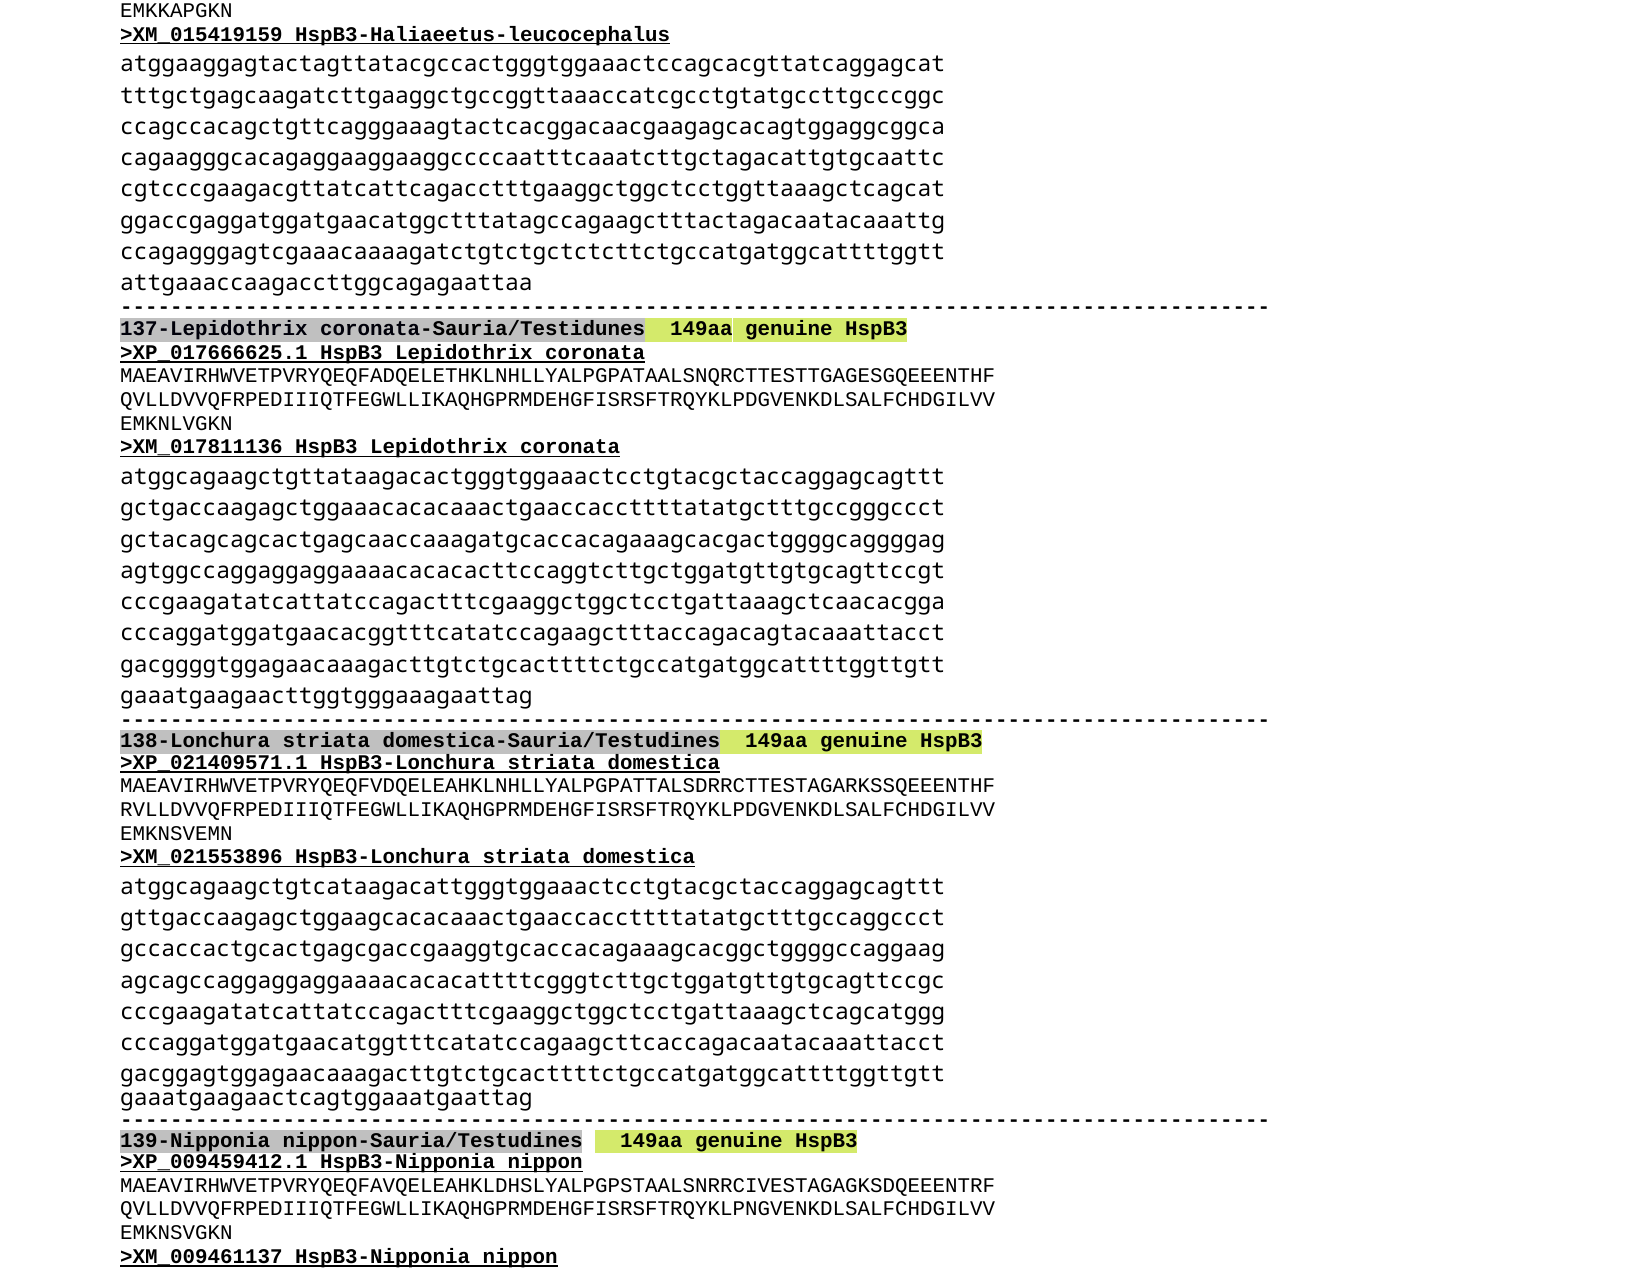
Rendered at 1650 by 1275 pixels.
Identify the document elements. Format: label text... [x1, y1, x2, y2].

text EMKNSVGKN [120, 1222, 1535, 1246]
text EMKKAPGKN [120, 0, 1535, 24]
text MAEAVIRHWVETPVRYQEQFAVQELEAHKLDHSLYALPGPSTAALSNRRCIVESTAGAGKSDQEEENTRF [120, 1175, 1535, 1198]
text >XM_021553896 HspB3-Lonchura striata domestica [120, 846, 1535, 870]
text atggcagaagctgttataagacactgggtggaaactcctgtacgctaccaggagcagttt [120, 460, 1535, 491]
text gctgaccaagagctggaaacacacaaactgaaccaccttttatatgctttgccgggccct [120, 491, 1535, 522]
text >XM_017811136 HspB3 Lepidothrix coronata [120, 436, 1535, 460]
text gctacagcagcactgagcaaccaaagatgcaccacagaaagcacgactggggcaggggag [120, 522, 1535, 554]
text gaaatgaagaactcagtggaaatgaattag [120, 1089, 1337, 1109]
text -------------------------------------------------------------------------------------------- [120, 710, 1337, 731]
text >XP_021409571.1 HspB3-Lonchura striata domestica [120, 752, 1535, 775]
text >XM_009461137 HspB3-Nipponia nippon [120, 1246, 1535, 1269]
text ccagagggagtcgaaacaaaagatctgtctgctctcttctgccatgatggcattttggtt [120, 235, 1535, 266]
text EMKNLVGKN [120, 413, 1535, 436]
text ggaccgaggatggatgaacatggctttatagccagaagctttactagacaatacaaattg [120, 203, 1535, 235]
text QVLLDVVQFRPEDIIIQTFEGWLLIKAQHGPRMDEHGFISRSFTRQYKLPNGVENKDLSALFCHDGILVV [120, 1198, 1535, 1222]
text EMKNSVEMN [120, 823, 1535, 846]
text agcagccaggaggaggaaaacacacattttcgggtcttgctggatgttgtgcagttccgc [120, 964, 1535, 995]
text agtggccaggaggaggaaaacacacacttccaggtcttgctggatgttgtgcagttccgt [120, 554, 1535, 585]
text 138-Lonchura striata domestica-Sauria/Testudines 149aa genuine HspB3 [120, 731, 1337, 752]
text tttgctgagcaagatcttgaaggctgccggttaaaccatcgcctgtatgccttgcccggc [120, 78, 1535, 110]
text ccagccacagctgttcagggaaagtactcacggacaacgaagagcacagtggaggcggca [120, 110, 1535, 141]
text 137-Lepidothrix coronata-Sauria/Testidunes 149aa genuine HspB3 [120, 318, 1535, 342]
text atggcagaagctgtcataagacattgggtggaaactcctgtacgctaccaggagcagttt [120, 870, 1535, 901]
text gccaccactgcactgagcgaccgaaggtgcaccacagaaagcacggctggggccaggaag [120, 932, 1535, 964]
text >XP_017666625.1 HspB3 Lepidothrix coronata [120, 342, 1535, 365]
text cccaggatggatgaacacggtttcatatccagaagctttaccagacagtacaaattacct [120, 616, 1535, 647]
text MAEAVIRHWVETPVRYQEQFADQELETHKLNHLLYALPGPATAALSNQRCTTESTTGAGESGQEEENTHF [120, 365, 1535, 389]
text gacggagtggagaacaaagacttgtctgcacttttctgccatgatggcattttggttgtt [120, 1057, 1535, 1089]
text >XP_009459412.1 HspB3-Nipponia nippon [120, 1151, 1535, 1175]
text -------------------------------------------------------------------------------------------- [120, 297, 1337, 318]
text MAEAVIRHWVETPVRYQEQFVDQELEAHKLNHLLYALPGPATTALSDRRCTTESTAGARKSSQEEENTHF [120, 775, 1535, 799]
text cgtcccgaagacgttatcattcagacctttgaaggctggctcctggttaaagctcagcat [120, 172, 1535, 203]
text >XM_015419159 HspB3-Haliaeetus-leucocephalus [120, 24, 1535, 47]
text RVLLDVVQFRPEDIIIQTFEGWLLIKAQHGPRMDEHGFISRSFTRQYKLPDGVENKDLSALFCHDGILVV [120, 799, 1535, 823]
text atggaaggagtactagttatacgccactgggtggaaactccagcacgttatcaggagcat [120, 47, 1535, 78]
text cccaggatggatgaacatggtttcatatccagaagcttcaccagacaatacaaattacct [120, 1026, 1535, 1057]
text -------------------------------------------------------------------------------------------- [120, 1109, 1337, 1130]
text attgaaaccaagaccttggcagagaattaa [120, 266, 1535, 297]
text gaaatgaagaacttggtgggaaagaattag [120, 679, 1535, 710]
text 139-Nipponia nippon-Sauria/Testudines 149aa genuine HspB3 [120, 1130, 1337, 1151]
text QVLLDVVQFRPEDIIIQTFEGWLLIKAQHGPRMDEHGFISRSFTRQYKLPDGVENKDLSALFCHDGILVV [120, 389, 1535, 413]
text cccgaagatatcattatccagactttcgaaggctggctcctgattaaagctcaacacgga [120, 585, 1535, 616]
text cagaagggcacagaggaaggaaggccccaatttcaaatcttgctagacattgtgcaattc [120, 141, 1535, 172]
text cccgaagatatcattatccagactttcgaaggctggctcctgattaaagctcagcatggg [120, 995, 1535, 1026]
text gacggggtggagaacaaagacttgtctgcacttttctgccatgatggcattttggttgtt [120, 647, 1535, 679]
text gttgaccaagagctggaagcacacaaactgaaccaccttttatatgctttgccaggccct [120, 901, 1535, 932]
